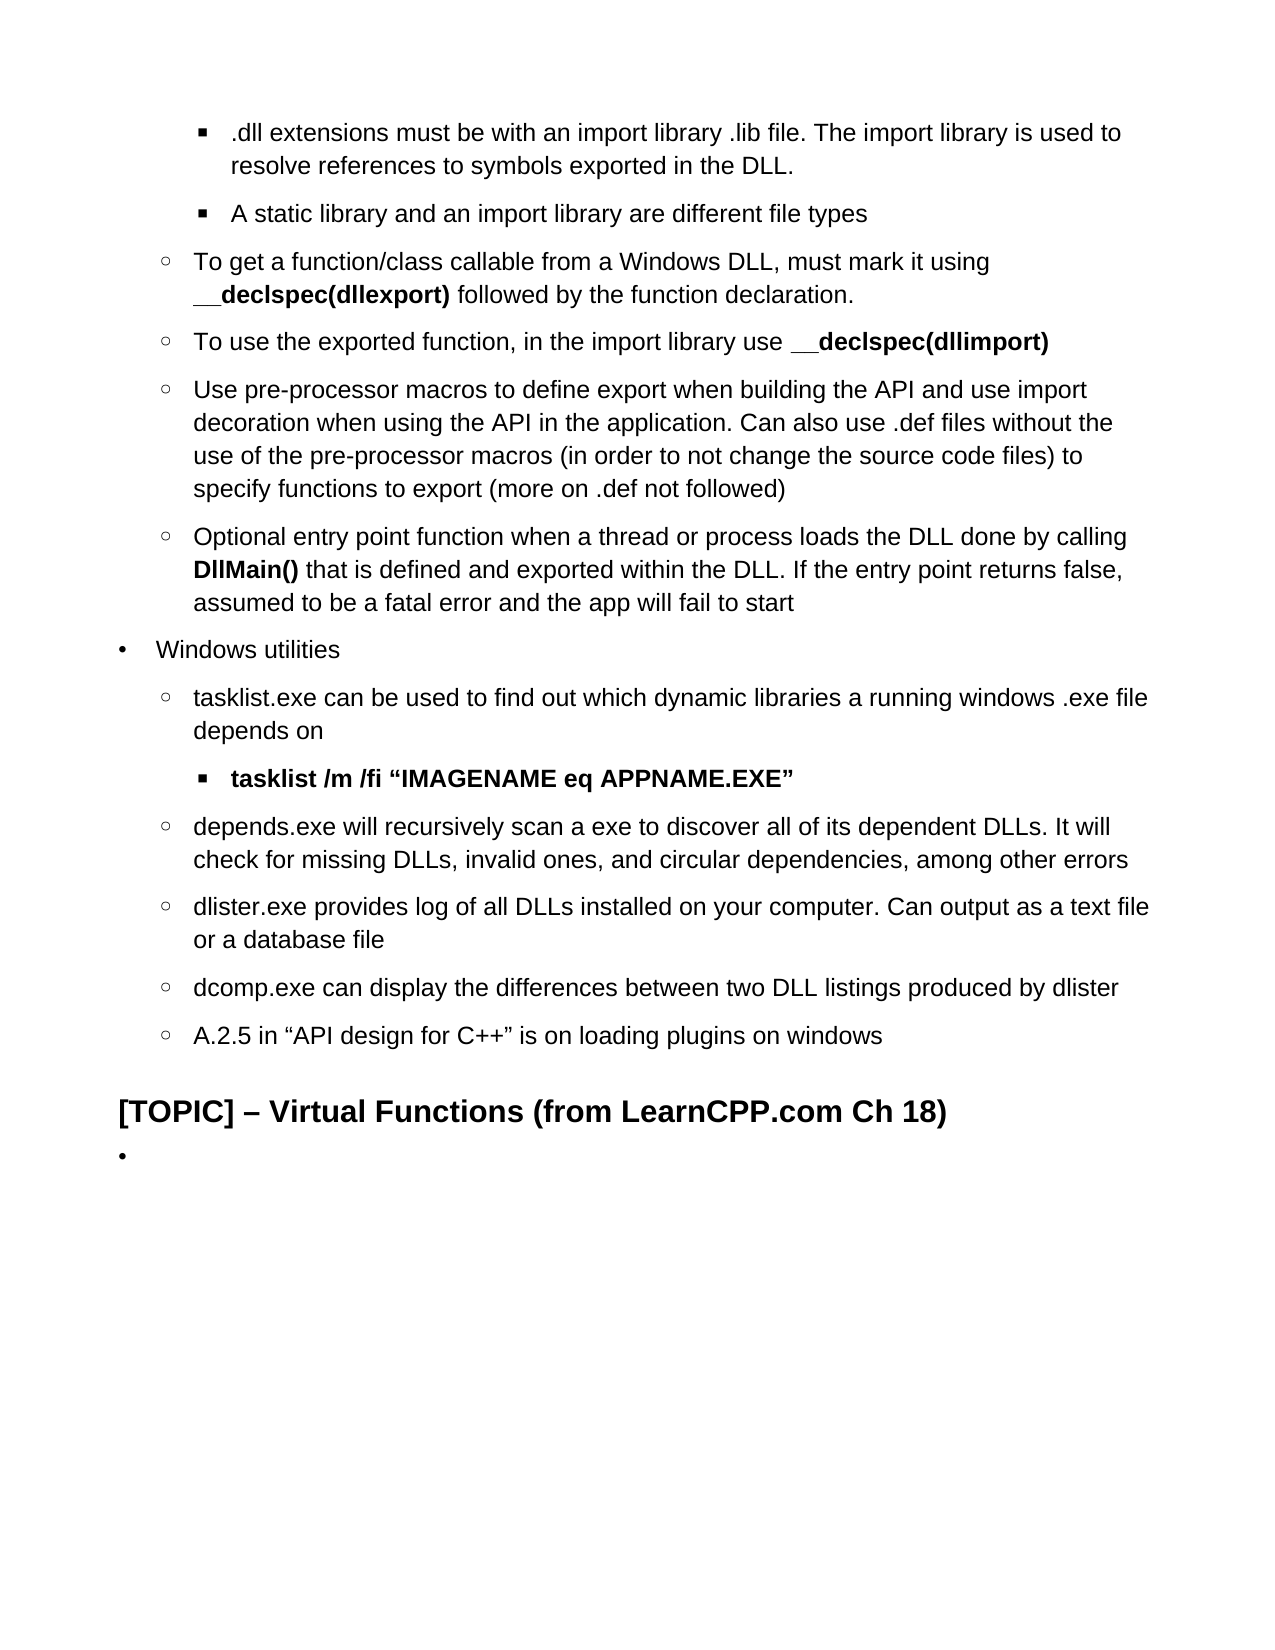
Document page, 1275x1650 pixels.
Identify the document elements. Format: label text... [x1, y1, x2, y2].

list A static library and an import library are different file types [193, 199, 1157, 228]
list To get a function/class callable from a Windows DLL, must mark it using __declspec(dllexport) followed by the function declaration. [156, 247, 1157, 308]
list Use pre-processor macros to define export when building the API and use import decoration when using the API in the application. Can also use .def files without the use of the pre-processor macros (in order to not change the source code files) to specify functions to export (more on .def not followed) [156, 375, 1157, 503]
list Optional entry point function when a thread or process loads the DLL done by calling DllMain() that is defined and exported within the DLL. If the entry point returns false, assumed to be a fatal error and the app will fail to start [156, 522, 1157, 617]
list dcomp.exe can display the differences between two DLL listings produced by dlister [156, 973, 1157, 1002]
list .dll extensions must be with an import library .lib file. The import library is used to resolve references to symbols exported in the DLL. [193, 118, 1157, 180]
subtitle [TOPIC] – Virtual Functions (from LearnCPP.com Ch 18) [118, 1093, 1157, 1129]
list A.2.5 in “API design for C++” is on loading plugins on windows [156, 1021, 1157, 1050]
list To use the exported function, in the import library use __declspec(dllimport) [156, 327, 1157, 356]
list tasklist.exe can be used to find out which dynamic libraries a running windows .exe file depends on [156, 683, 1157, 745]
list Windows utilities [118, 636, 1157, 664]
list tasklist /m /fi “IMAGENAME eq APPNAME.EXE” [193, 764, 1157, 793]
list dlister.exe provides log of all DLLs installed on your computer. Can output as a text file or a database file [156, 892, 1157, 954]
list depends.exe will recursively scan a exe to discover all of its dependent DLLs. It will check for missing DLLs, invalid ones, and circular dependencies, among other errors [156, 812, 1157, 873]
